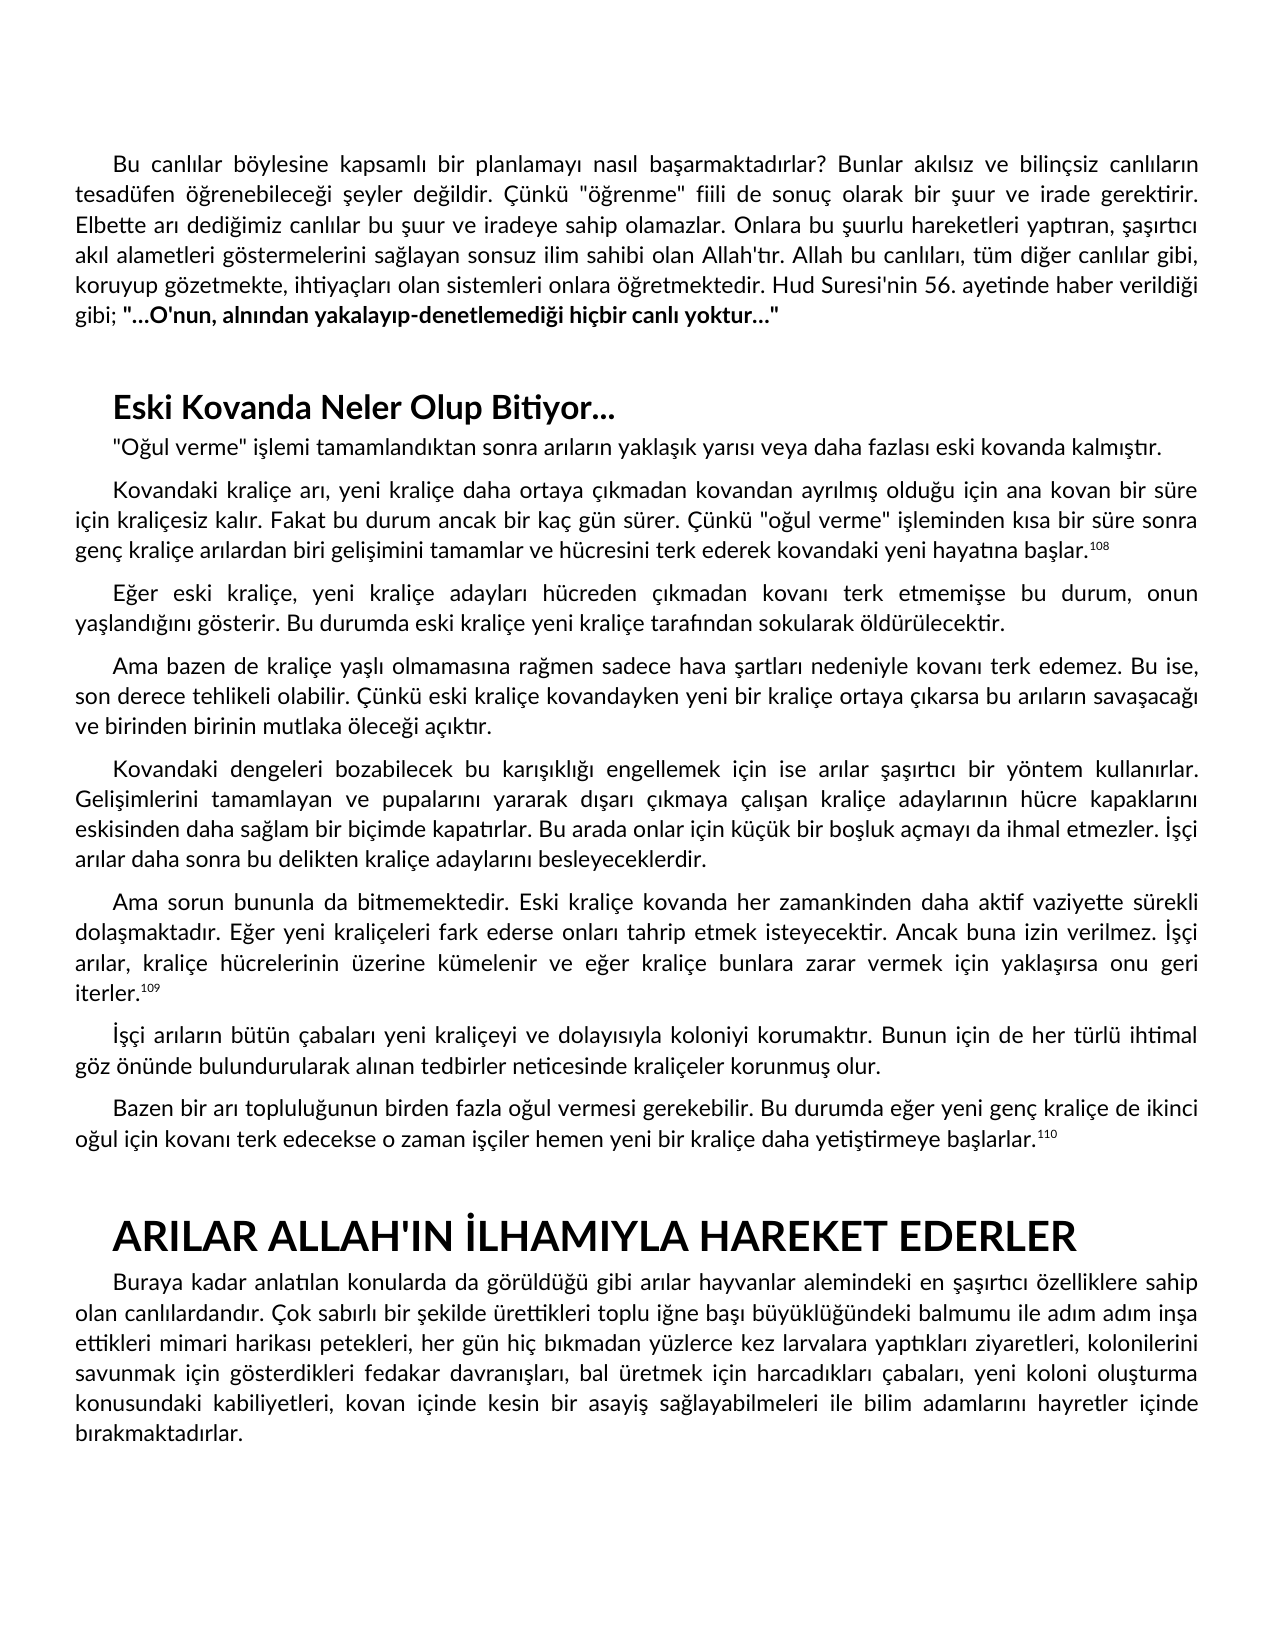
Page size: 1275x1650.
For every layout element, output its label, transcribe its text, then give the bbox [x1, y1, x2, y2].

text "Oğul verme" işlemi tamamlandıktan sonra arıların yaklaşık yarısı veya daha fazlası eski kovanda kalmıştır. [75, 433, 1200, 460]
text Eğer eski kraliçe, yeni kraliçe adayları hücreden çıkmadan kovanı terk etmemişse bu durum, onun yaşlandığını gösterir. Bu durumda eski kraliçe yeni kraliçe tarafından sokularak öldürülecektir. [75, 578, 1200, 636]
subtitle ARILAR ALLAH'IN İLHAMIYLA HAREKET EDERLER [112, 1210, 1200, 1260]
text Kovandaki dengeleri bozabilecek bu karışıklığı engellemek için ise arılar şaşırtıcı bir yöntem kullanırlar. Gelişimlerini tamamlayan ve pupalarını yararak dışarı çıkmaya çalışan kraliçe adaylarının hücre kapaklarını eskisinden daha sağlam bir biçimde kapatırlar. Bu arada onlar için küçük bir boşluk açmayı da ihmal etmezler. İşçi arılar daha sonra bu delikten kraliçe adaylarını besleyeceklerdir. [75, 754, 1200, 873]
text Bu canlılar böylesine kapsamlı bir planlamayı nasıl başarmaktadırlar? Bunlar akılsız ve bilinçsiz canlıların tesadüfen öğrenebileceği şeyler değildir. Çünkü "öğrenme" fiili de sonuç olarak bir şuur ve irade gerektirir. Elbette arı dediğimiz canlılar bu şuur ve iradeye sahip olamazlar. Onlara bu şuurlu hareketleri yaptıran, şaşırtıcı akıl alametleri göstermelerini sağlayan sonsuz ilim sahibi olan Allah'tır. Allah bu canlıları, tüm diğer canlılar gibi, koruyup gözetmekte, ihtiyaçları olan sistemleri onlara öğretmektedir. Hud Suresi'nin 56. ayetinde haber verildiği gibi; "…O'nun, alnından yakalayıp-denetlemediği hiçbir canlı yoktur…" [75, 150, 1200, 328]
text Kovandaki kraliçe arı, yeni kraliçe daha ortaya çıkmadan kovandan ayrılmış olduğu için ana kovan bir süre için kraliçesiz kalır. Fakat bu durum ancak bir kaç gün sürer. Çünkü "oğul verme" işleminden kısa bir süre sonra genç kraliçe arılardan biri gelişimini tamamlar ve hücresini terk ederek kovandaki yeni hayatına başlar.108 [75, 475, 1200, 563]
text Bazen bir arı topluluğunun birden fazla oğul vermesi gerekebilir. Bu durumda eğer yeni genç kraliçe de ikinci oğul için kovanı terk edecekse o zaman işçiler hemen yeni bir kraliçe daha yetiştirmeye başlarlar.110 [75, 1094, 1200, 1152]
text İşçi arıların bütün çabaları yeni kraliçeyi ve dolayısıyla koloniyi korumaktır. Bunun için de her türlü ihtimal göz önünde bulundurularak alınan tedbirler neticesinde kraliçeler korunmuş olur. [75, 1021, 1200, 1079]
text Buraya kadar anlatılan konularda da görüldüğü gibi arılar hayvanlar alemindeki en şaşırtıcı özelliklere sahip olan canlılardandır. Çok sabırlı bir şekilde ürettikleri toplu iğne başı büyüklüğündeki balmumu ile adım adım inşa ettikleri mimari harikası petekleri, her gün hiç bıkmadan yüzlerce kez larvalara yaptıkları ziyaretleri, kolonilerini savunmak için gösterdikleri fedakar davranışları, bal üretmek için harcadıkları çabaları, yeni koloni oluşturma konusundaki kabiliyetleri, kovan içinde kesin bir asayiş sağlayabilmeleri ile bilim adamlarını hayretler içinde bırakmaktadırlar. [75, 1268, 1200, 1447]
subtitle Eski Kovanda Neler Olup Bitiyor... [112, 386, 1200, 426]
text Ama bazen de kraliçe yaşlı olmamasına rağmen sadece hava şartları nedeniyle kovanı terk edemez. Bu ise, son derece tehlikeli olabilir. Çünkü eski kraliçe kovandayken yeni bir kraliçe ortaya çıkarsa bu arıların savaşacağı ve birinden birinin mutlaka öleceği açıktır. [75, 651, 1200, 739]
text Ama sorun bununla da bitmemektedir. Eski kraliçe kovanda her zamankinden daha aktif vaziyette sürekli dolaşmaktadır. Eğer yeni kraliçeleri fark ederse onları tahrip etmek isteyecektir. Ancak buna izin verilmez. İşçi arılar, kraliçe hücrelerinin üzerine kümelenir ve eğer kraliçe bunlara zarar vermek için yaklaşırsa onu geri iterler.109 [75, 888, 1200, 1006]
